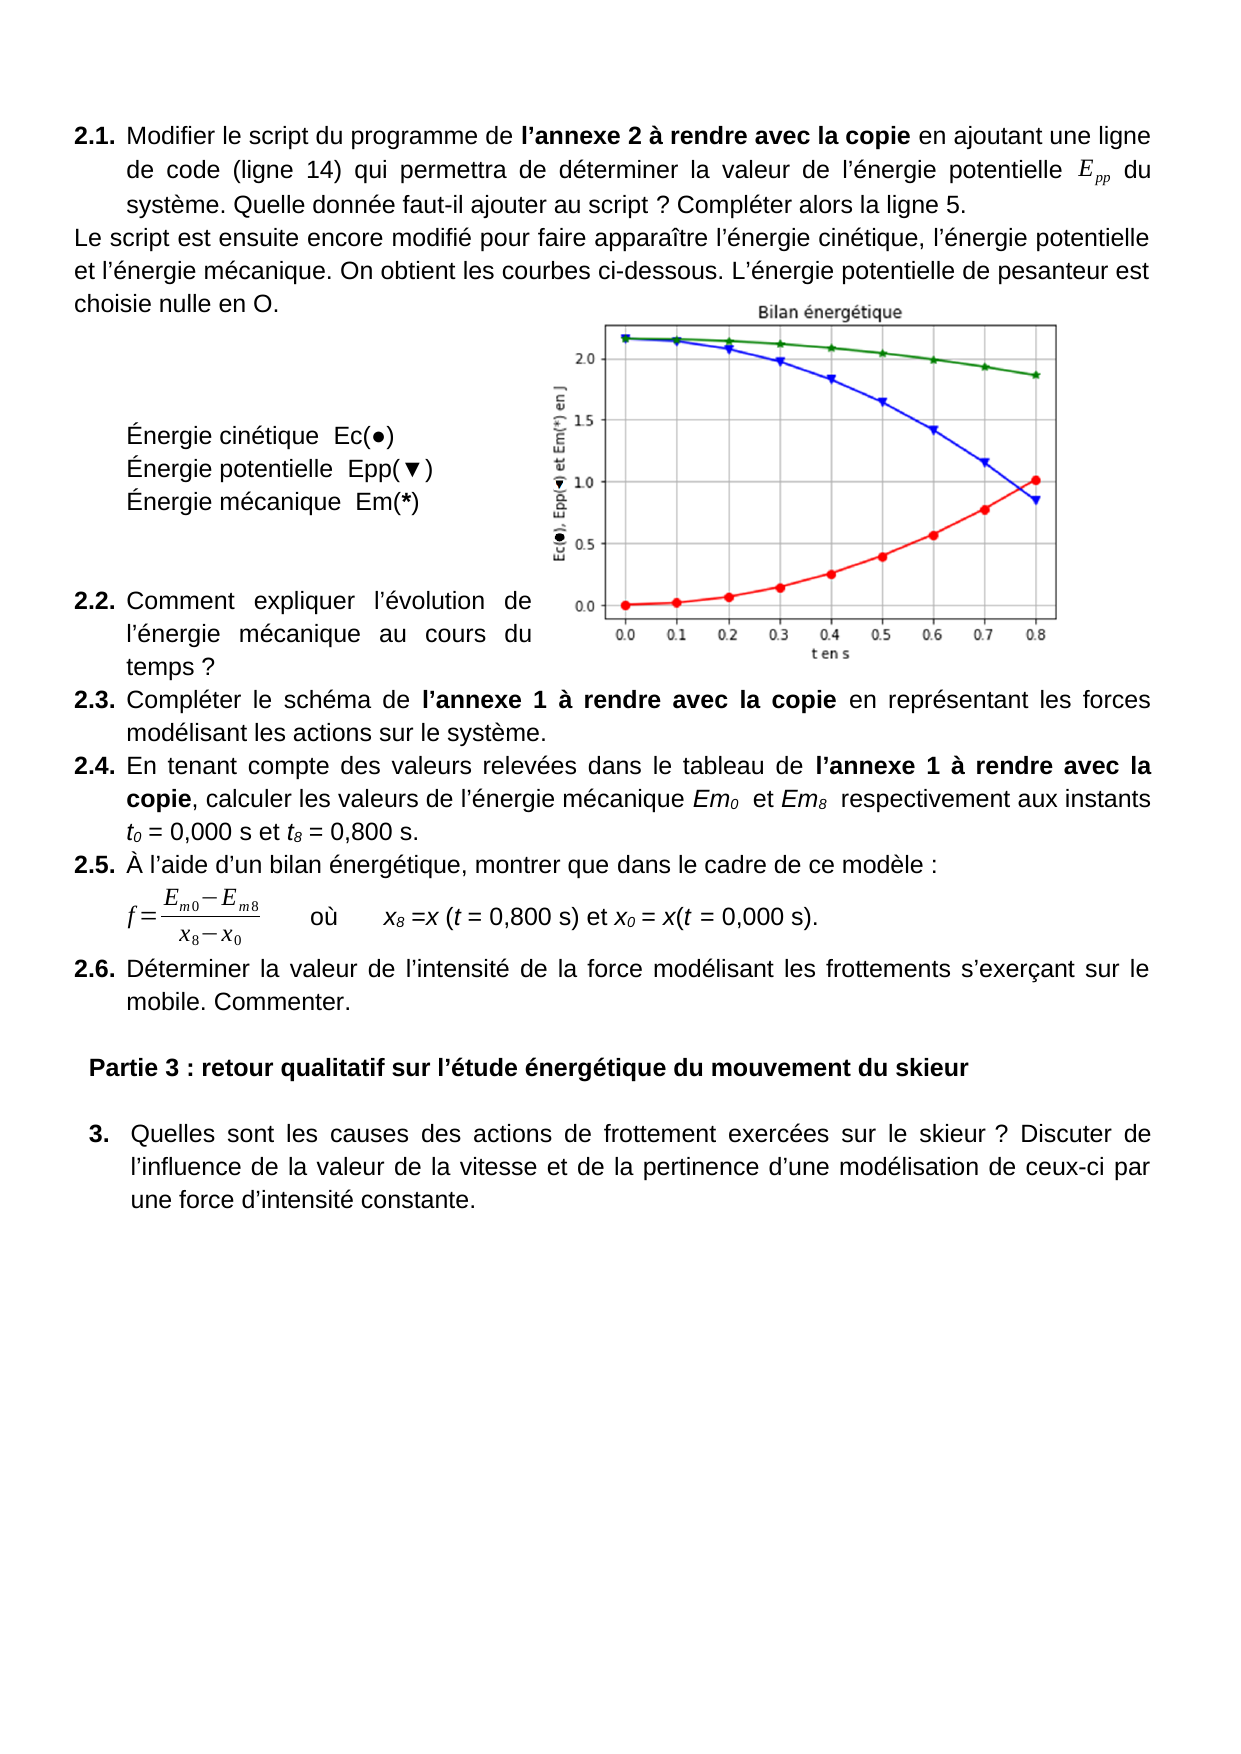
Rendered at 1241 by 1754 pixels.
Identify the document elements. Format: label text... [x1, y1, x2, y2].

list Modifier le script du programme de l’annexe 2 à rendre avec la copie en ajoutant une ligne de code (ligne 14) qui permettra de déterminer la valeur de l’énergie potentielle du système. Quelle donnée faut-il ajouter au script ? Compléter alors la ligne 5. [74, 121, 1152, 218]
text Partie 3 : retour qualitatif sur l’étude énergétique du mouvement du skieur [89, 1053, 1152, 1082]
text Le script est ensuite encore modifié pour faire apparaître l’énergie cinétique, l’énergie potentielle et l’énergie mécanique. On obtient les courbes ci-dessous. L’énergie potentielle de pesanteur est choisie nulle en O. [74, 223, 1152, 318]
list En tenant compte des valeurs relevées dans le tableau de l’annexe 1 à rendre avec la copie, calculer les valeurs de l’énergie mécanique Em0 et Em8 respectivement aux instants t0 = 0,000 s et t8 = 0,800 s. [74, 751, 1152, 846]
text [1062, 487, 1152, 516]
list Quelles sont les causes des actions de frottement exercées sur le skieur ? Discuter de l’influence de la valeur de la vitesse et de la pertinence d’une modélisation de ceux-ci par une force d’intensité constante. [89, 1119, 1152, 1214]
text où x8 =x (t = 0,800 s) et x0 = x(t = 0,000 s). [126, 883, 1152, 949]
text Énergie mécanique Em(*) [126, 487, 551, 516]
text [1062, 454, 1152, 483]
text Énergie potentielle Epp(▼) [126, 454, 551, 483]
text Énergie cinétique Ec(●) [126, 421, 551, 450]
list Déterminer la valeur de l’intensité de la force modélisant les frottements s’exerçant sur le mobile. Commenter. [74, 954, 1152, 1016]
picture [551, 300, 1062, 664]
list À l’aide d’un bilan énergétique, montrer que dans le cadre de ce modèle : [74, 850, 1152, 879]
text [1062, 421, 1152, 450]
list Comment expliquer l’évolution de l’énergie mécanique au cours du temps ? [74, 586, 1152, 681]
list Compléter le schéma de l’annexe 1 à rendre avec la copie en représentant les forces modélisant les actions sur le système. [74, 685, 1152, 747]
